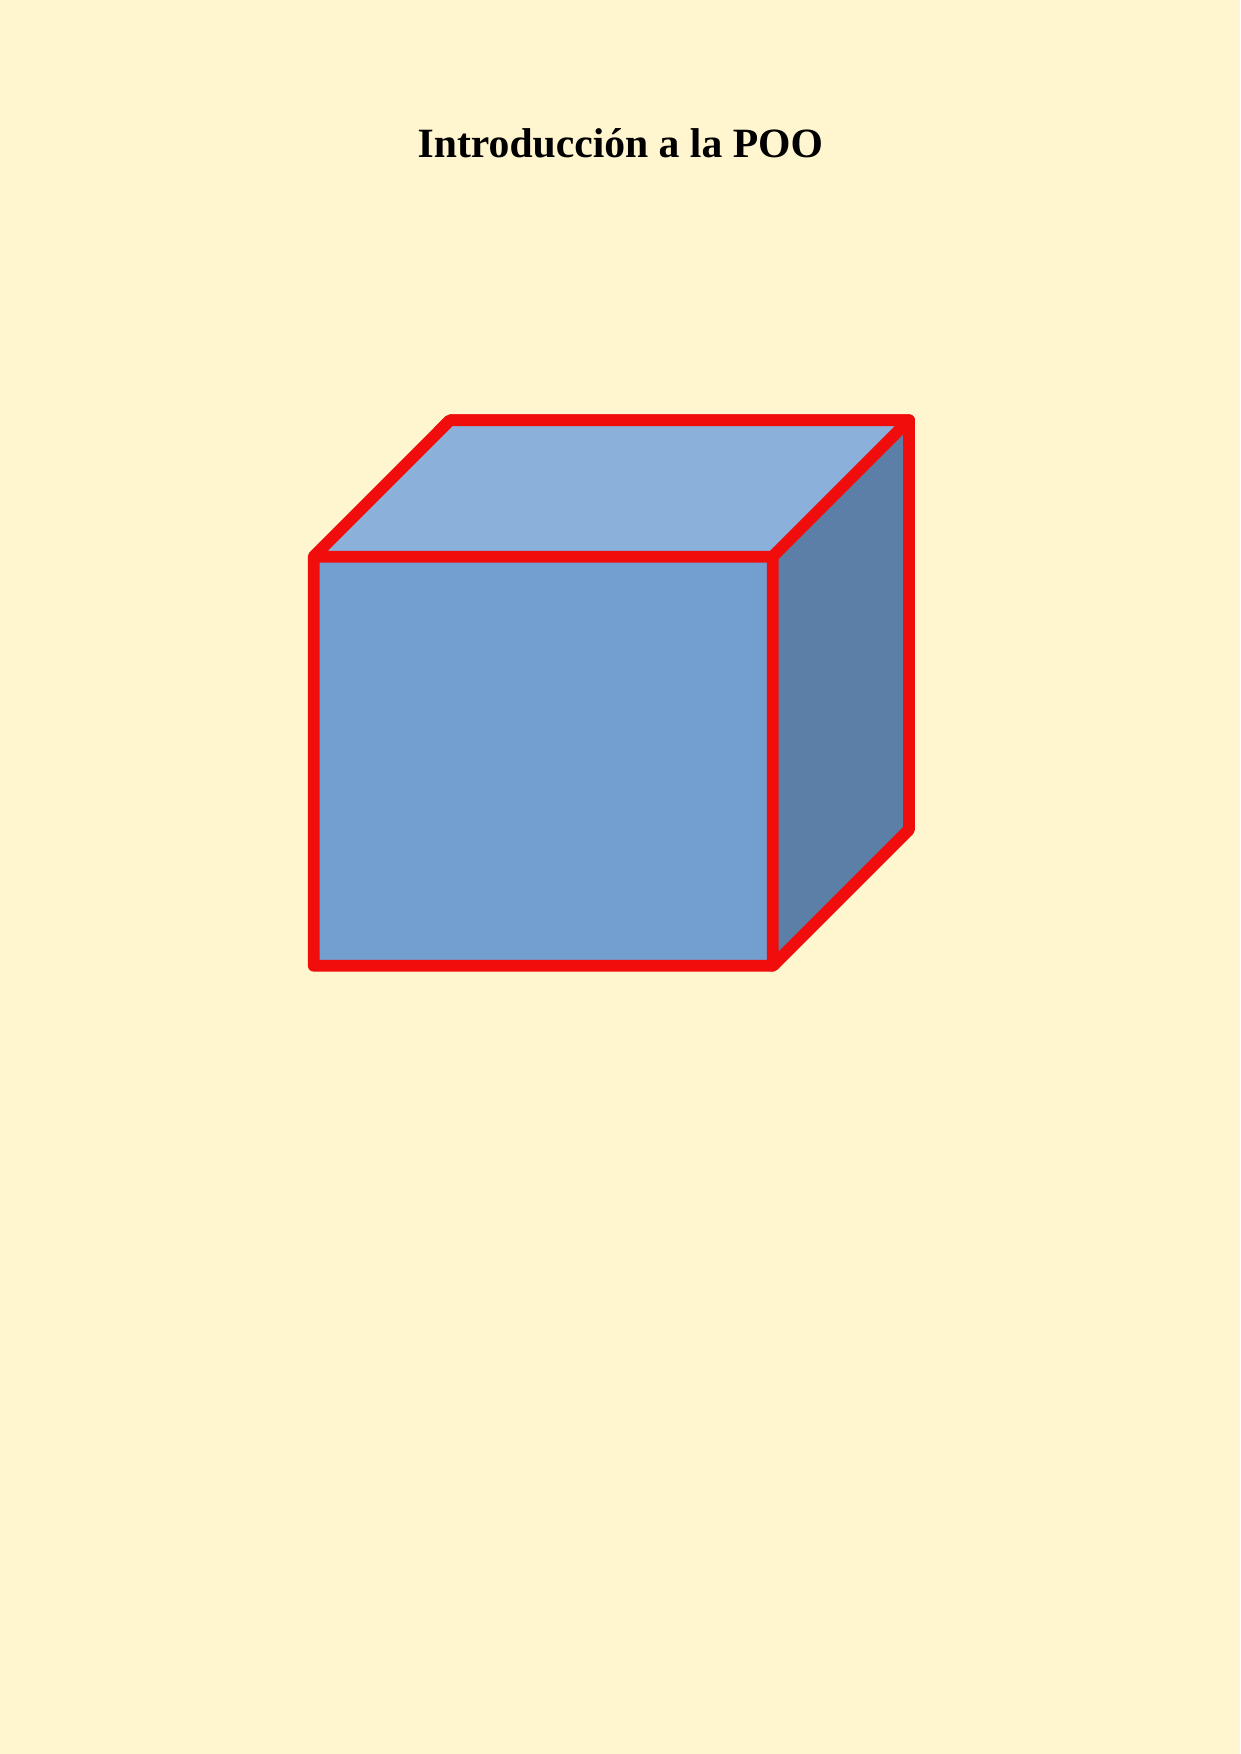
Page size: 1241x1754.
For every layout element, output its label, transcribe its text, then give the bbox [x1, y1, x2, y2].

text Introducción a la POO [118, 118, 1122, 166]
